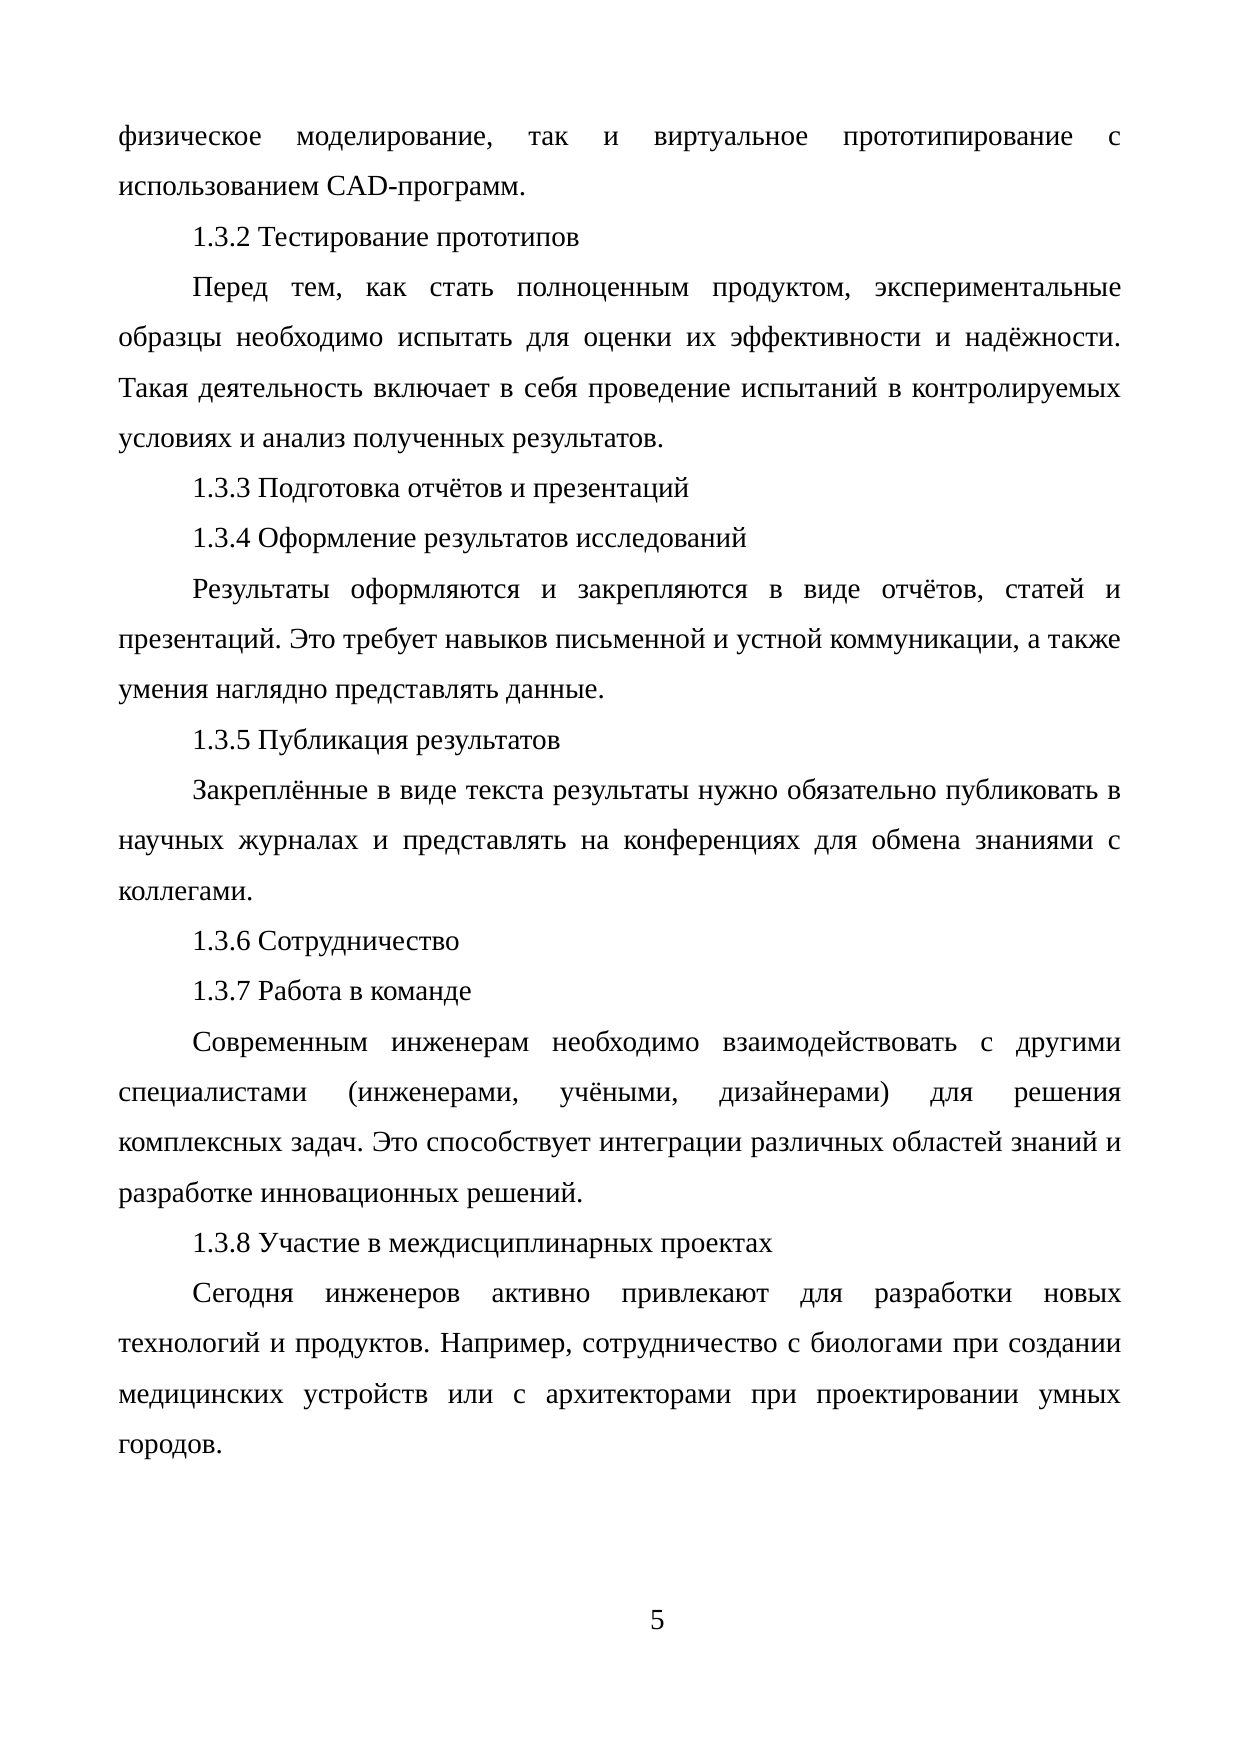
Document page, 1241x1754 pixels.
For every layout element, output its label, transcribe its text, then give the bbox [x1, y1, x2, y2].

text Сегодня инженеров активно привлекают для разработки новых технологий и продуктов. Например, сотрудничество с биологами при создании медицинских устройств или с архитекторами при проектировании умных городов. [118, 1275, 1122, 1460]
text Перед тем, как стать полноценным продуктом, экспериментальные образцы необходимо испытать для оценки их эффективности и надёжности. Такая деятельность включает в себя проведение испытаний в контролируемых условиях и анализ полученных результатов. [118, 269, 1122, 453]
text Закреплённые в виде текста результаты нужно обязательно публиковать в научных журналах и представлять на конференциях для обмена знаниями с коллегами. [118, 772, 1122, 906]
subtitle Публикация результатов [118, 722, 1122, 755]
subtitle Тестирование прототипов [118, 219, 1122, 252]
text Результаты оформляются и закрепляются в виде отчётов, статей и презентаций. Это требует навыков письменной и устной коммуникации, а также умения наглядно представлять данные. [118, 571, 1122, 705]
subtitle Подготовка отчётов и презентаций [118, 470, 1122, 504]
subtitle Работа в команде [118, 973, 1122, 1007]
subtitle Сотрудничество [118, 923, 1122, 957]
subtitle Участие в междисциплинарных проектах [118, 1225, 1122, 1258]
subtitle Оформление результатов исследований [118, 521, 1122, 554]
text Современным инженерам необходимо взаимодействовать с другими специалистами (инженерами, учёными, дизайнерами) для решения комплексных задач. Это способствует интеграции различных областей знаний и разработке инновационных решений. [118, 1024, 1122, 1208]
text физическое моделирование, так и виртуальное прототипирование с использованием CAD-программ. [118, 118, 1122, 202]
